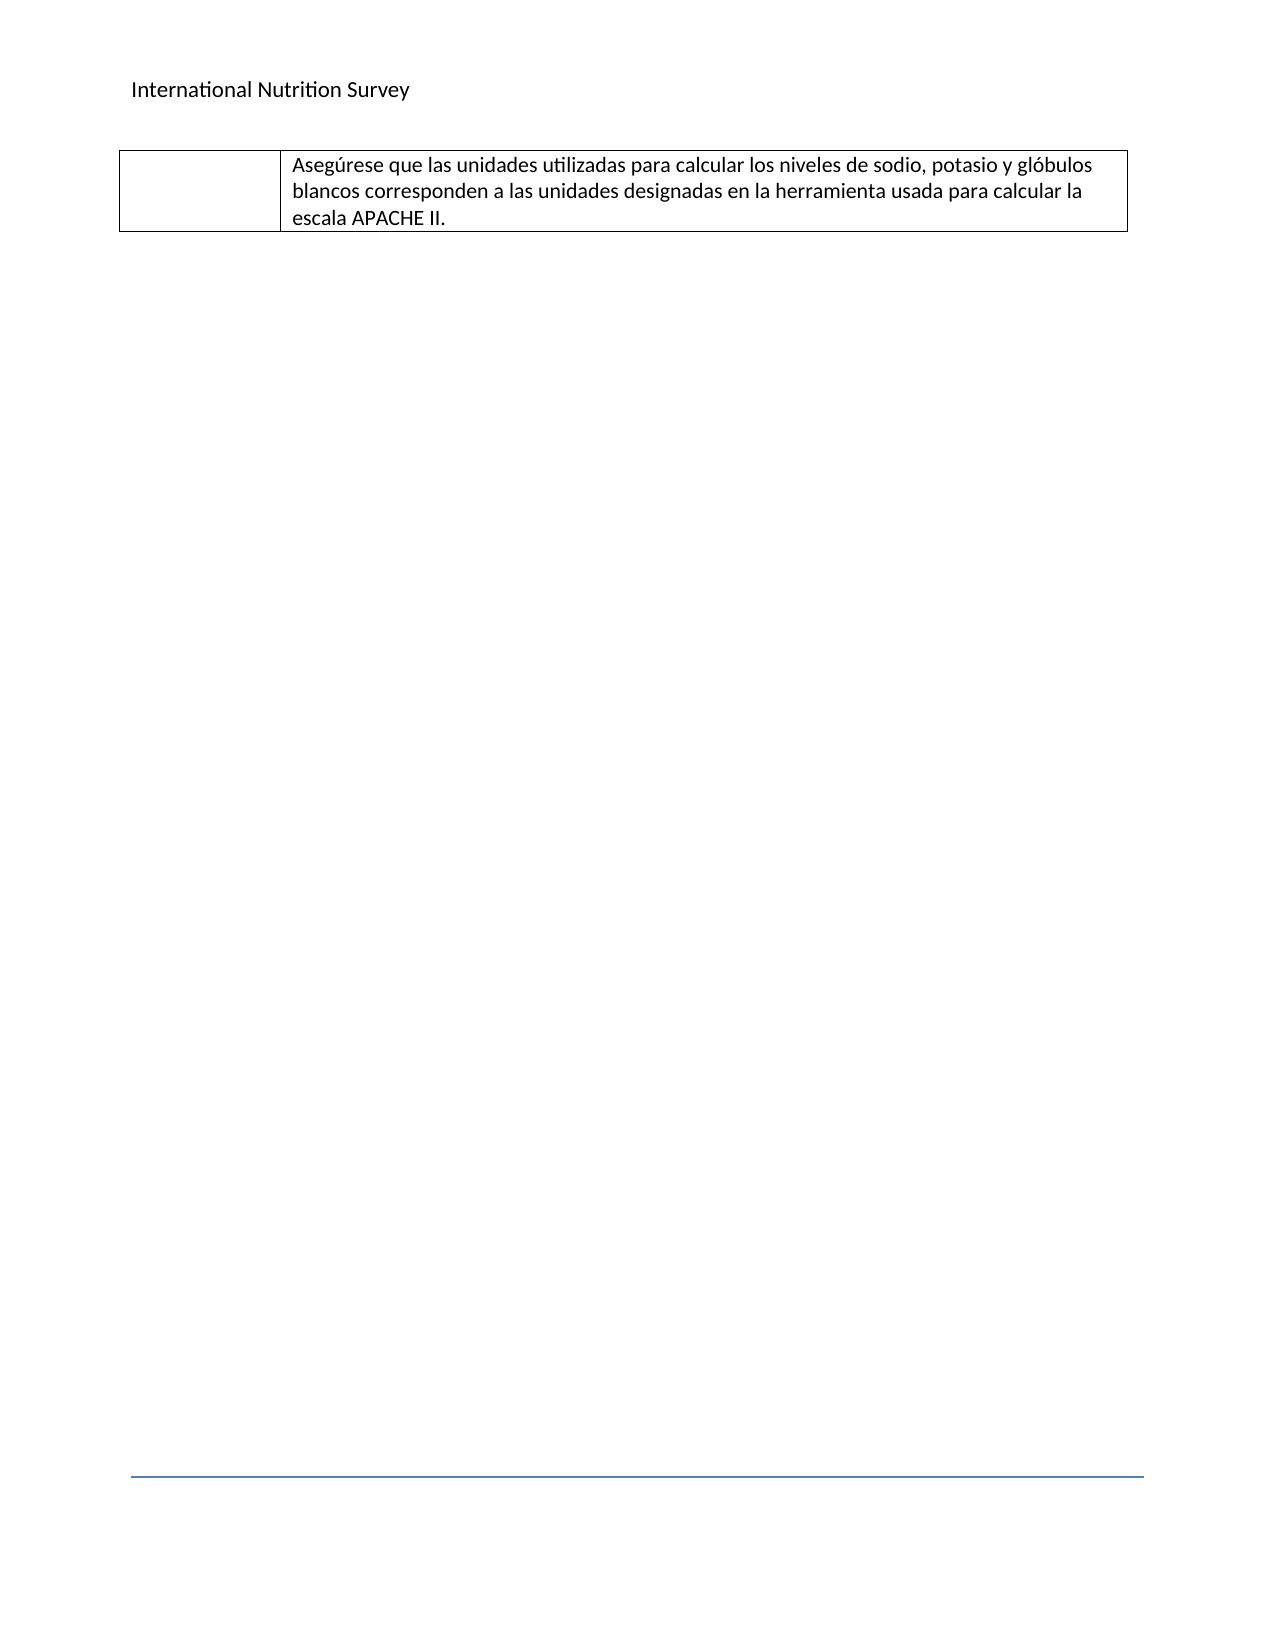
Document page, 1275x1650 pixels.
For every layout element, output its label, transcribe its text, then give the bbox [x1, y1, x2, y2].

table_cell [120, 151, 280, 231]
table_cell Asegúrese que las unidades utilizadas para calcular los niveles de sodio, potasio y glóbulos blancos corresponden a las unidades designadas en la herramienta usada para calcular la escala APACHE II. [281, 151, 1127, 231]
